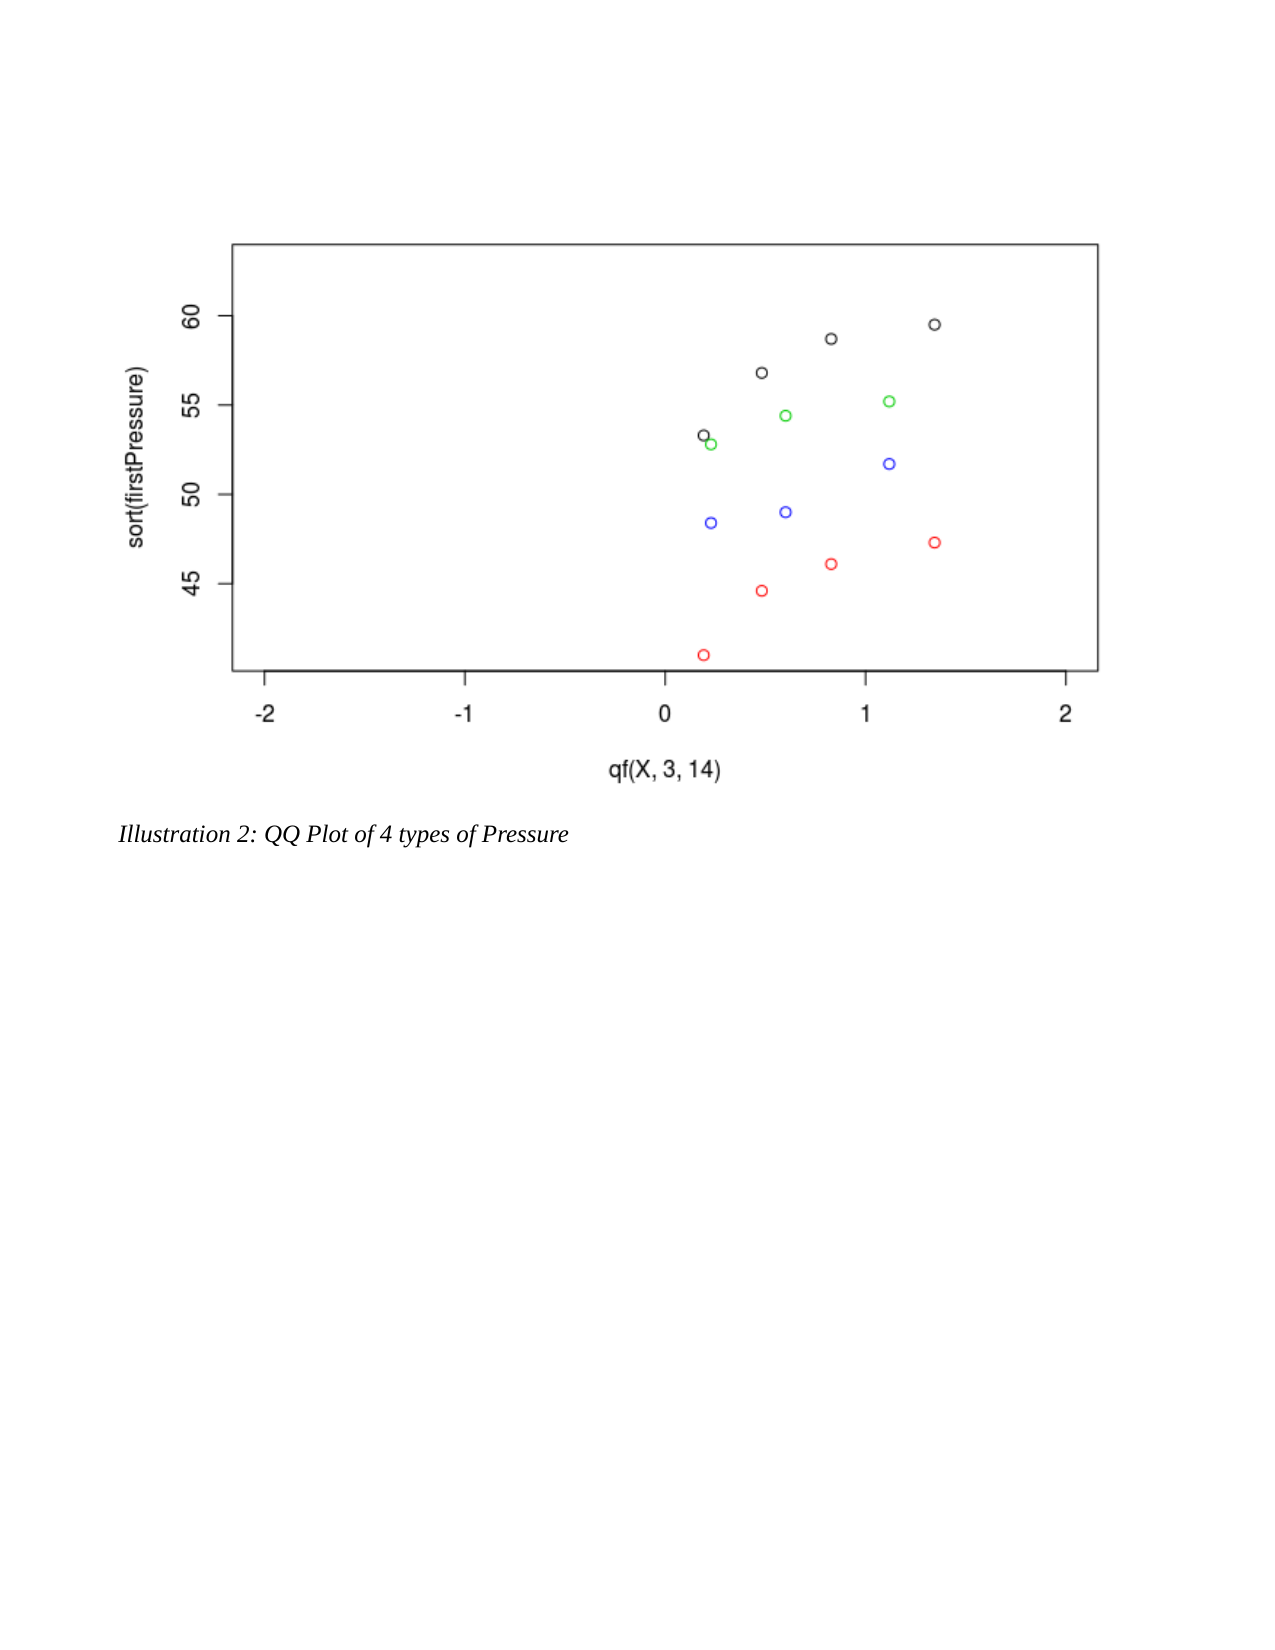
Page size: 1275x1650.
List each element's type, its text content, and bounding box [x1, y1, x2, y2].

picture [118, 130, 1157, 814]
text Illustration 2: QQ Plot of 4 types of Pressure [118, 814, 1157, 848]
